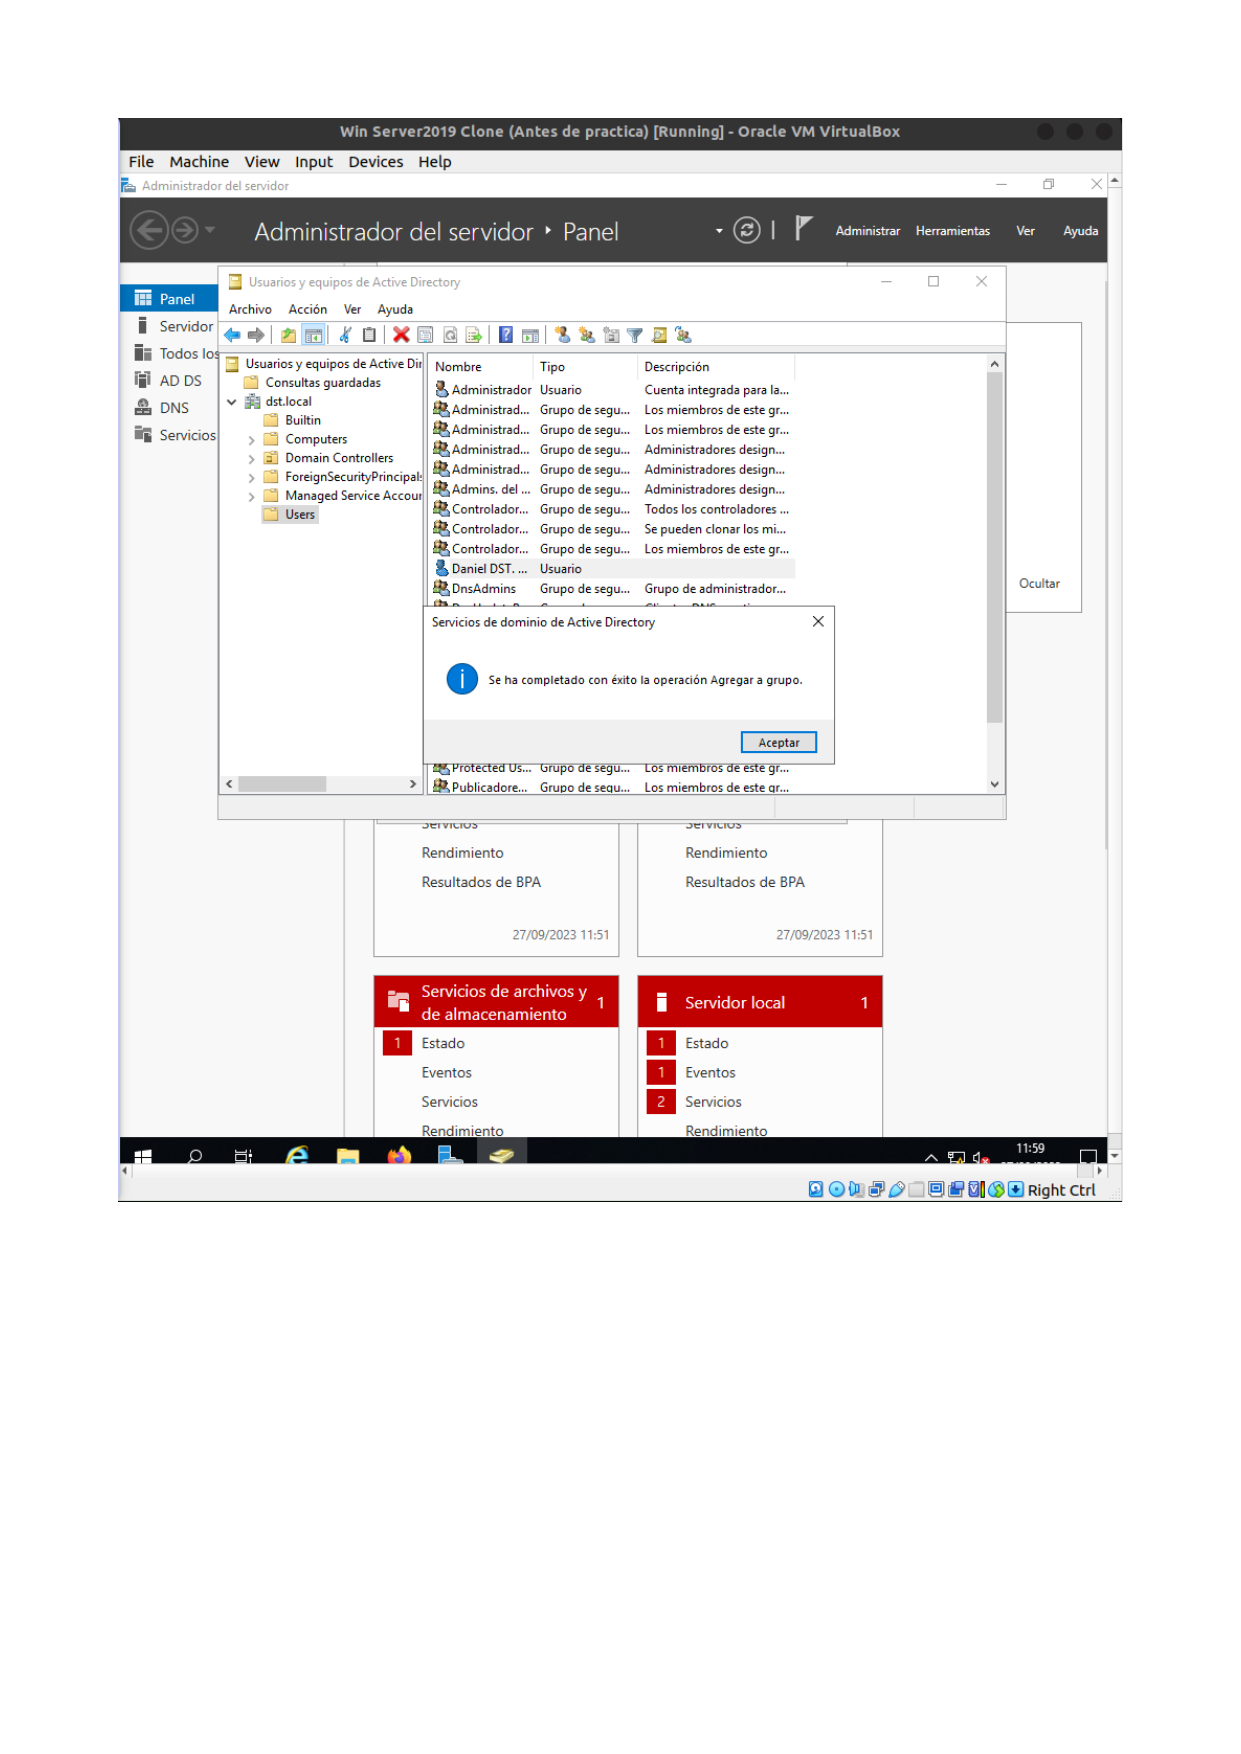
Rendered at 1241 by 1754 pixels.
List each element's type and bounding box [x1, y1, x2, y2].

picture [118, 118, 1123, 1202]
